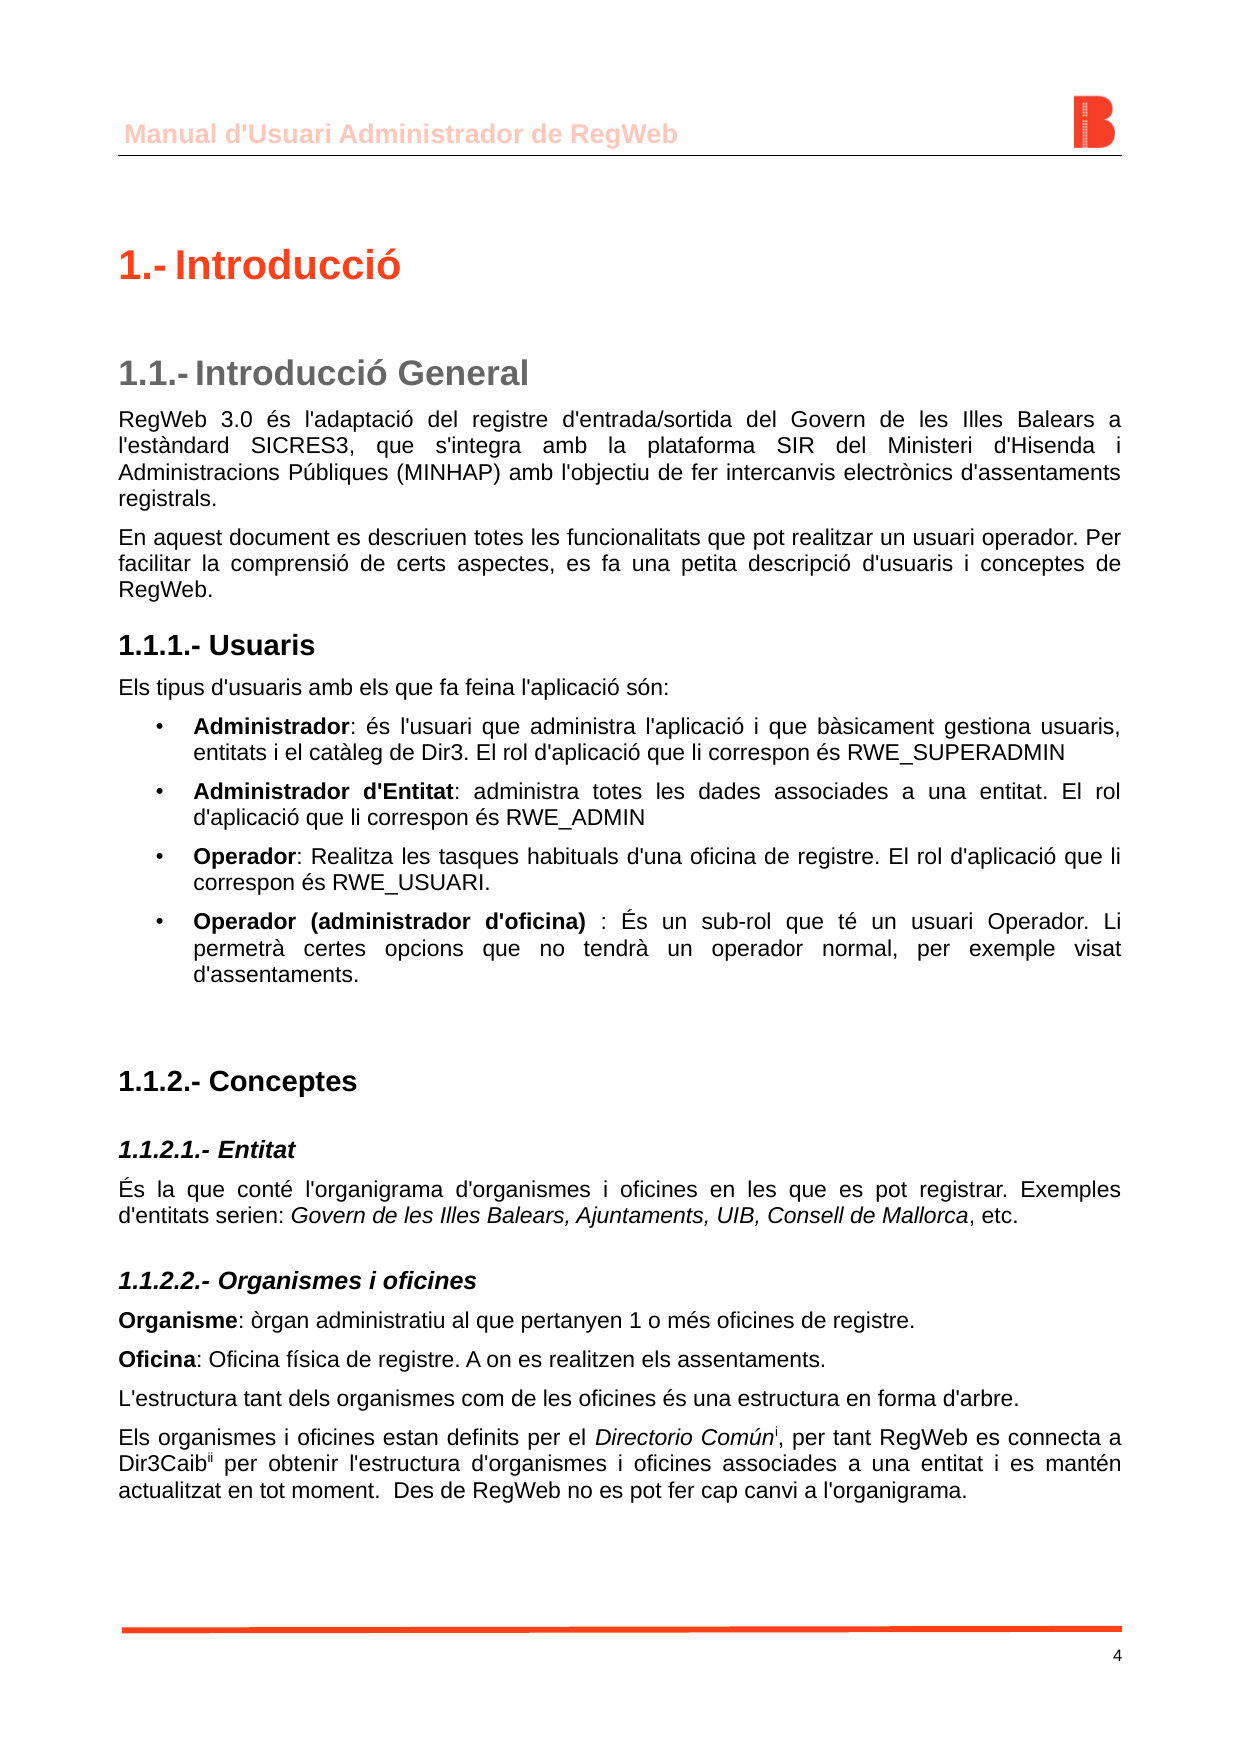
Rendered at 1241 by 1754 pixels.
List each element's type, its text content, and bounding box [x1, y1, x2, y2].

text És la que conté l'organigrama d'organismes i oficines en les que es pot registrar. Exemples d'entitats serien: Govern de les Illes Balears, Ajuntaments, UIB, Consell de Mallorca, etc. [118, 1176, 1122, 1229]
subtitle Organismes i oficines [118, 1266, 1122, 1295]
subtitle Conceptes [118, 1064, 1122, 1097]
text Els tipus d'usuaris amb els que fa feina l'aplicació són: [118, 674, 1122, 700]
subtitle Usuaris [118, 628, 1122, 661]
list Administrador d'Entitat: administra totes les dades associades a una entitat. El rol d'aplicació que li correspon és RWE_ADMIN [156, 778, 1122, 831]
picture [1072, 94, 1117, 150]
text Els organismes i oficines estan definits per el Directorio Común, per tant RegWeb es connecta a Dir3Caib per obtenir l'estructura d'organismes i oficines associades a una entitat i es mantén actualitzat en tot moment. Des de RegWeb no es pot fer cap canvi a l'organigrama. [118, 1424, 1122, 1503]
list Operador: Realitza les tasques habituals d'una oficina de registre. El rol d'aplicació que li correspon és RWE_USUARI. [156, 843, 1122, 896]
subtitle Entitat [118, 1135, 1122, 1163]
subtitle Introducció [118, 241, 1122, 289]
text L'estructura tant dels organismes com de les oficines és una estructura en forma d'arbre. [118, 1385, 1122, 1411]
list Operador (administrador d'oficina) : És un sub-rol que té un usuari Operador. Li permetrà certes opcions que no tendrà un operador normal, per exemple visat d'assentaments. [156, 908, 1122, 987]
list Administrador: és l'usuari que administra l'aplicació i que bàsicament gestiona usuaris, entitats i el catàleg de Dir3. El rol d'aplicació que li correspon és RWE_SUPERADMIN [156, 713, 1122, 765]
text Oficina: Oficina física de registre. A on es realitzen els assentaments. [118, 1346, 1122, 1373]
subtitle Introducció General [118, 352, 1122, 393]
text En aquest document es descriuen totes les funcionalitats que pot realitzar un usuari operador. Per facilitar la comprensió de certs aspectes, es fa una petita descripció d'usuaris i conceptes de RegWeb. [118, 524, 1122, 603]
text Organisme: òrgan administratiu al que pertanyen 1 o més oficines de registre. [118, 1307, 1122, 1334]
text RegWeb 3.0 és l'adaptació del registre d'entrada/sortida del Govern de les Illes Balears a l'estàndard SICRES3, que s'integra amb la plataforma SIR del Ministeri d'Hisenda i Administracions Públiques (MINHAP) amb l'objectiu de fer intercanvis electrònics d'assentaments registrals. [118, 406, 1122, 511]
